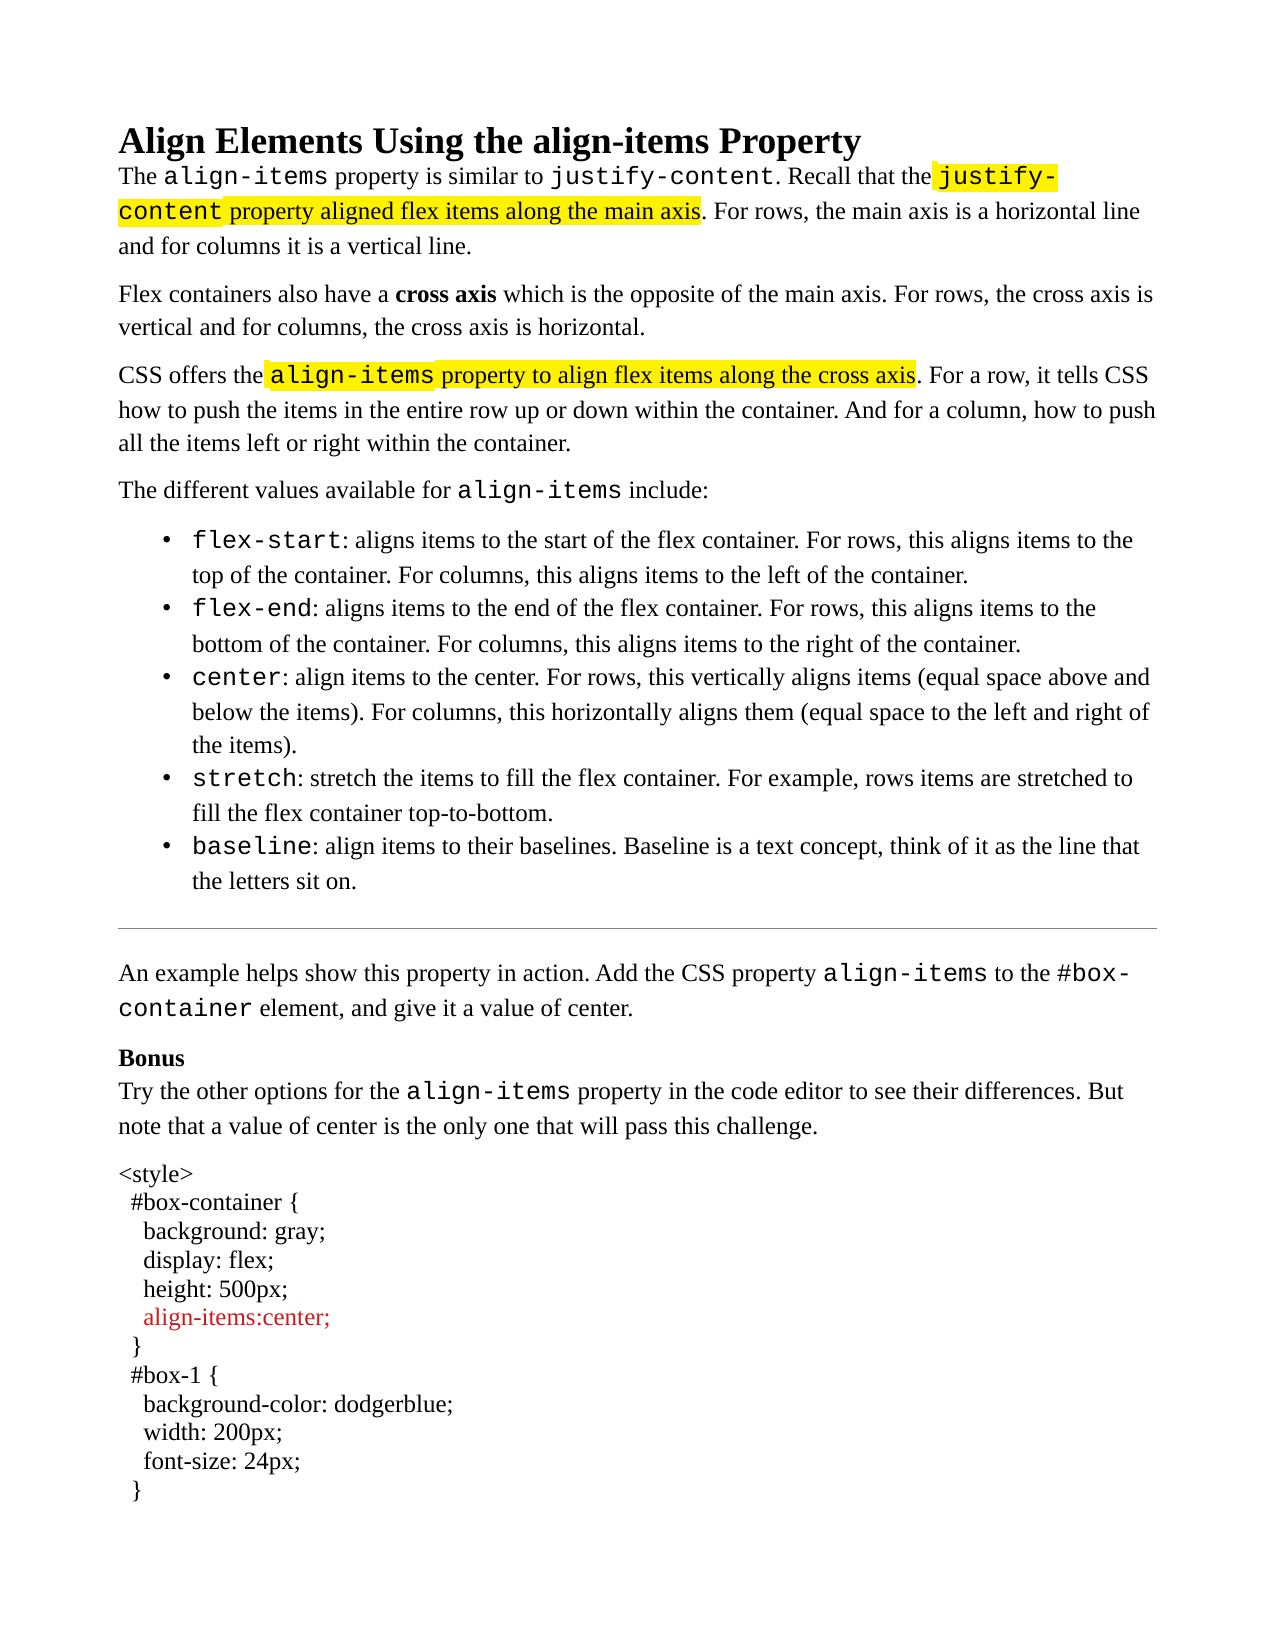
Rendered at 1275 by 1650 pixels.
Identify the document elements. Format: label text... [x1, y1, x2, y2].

text background: gray; [118, 1216, 1157, 1245]
text #box-container { [118, 1187, 1157, 1216]
subtitle Align Elements Using the align-items Property [118, 118, 1157, 161]
text An example helps show this property in action. Add the CSS property align-items to the #box-container element, and give it a value of center. [118, 958, 1157, 1024]
text Flex containers also have a cross axis which is the opposite of the main axis. For rows, the cross axis is vertical and for columns, the cross axis is horizontal. [118, 279, 1157, 341]
list flex-start: aligns items to the start of the flex container. For rows, this aligns items to the top of the container. For columns, this aligns items to the left of the container. [162, 525, 1157, 589]
text height: 500px; [118, 1274, 1157, 1302]
text display: flex; [118, 1245, 1157, 1274]
text } [118, 1475, 1157, 1504]
list center: align items to the center. For rows, this vertically aligns items (equal space above and below the items). For columns, this horizontally aligns them (equal space to the left and right of the items). [162, 662, 1157, 758]
text } [118, 1331, 1157, 1360]
text font-size: 24px; [118, 1446, 1157, 1475]
text The align-items property is similar to justify-content. Recall that the justify-content property aligned flex items along the main axis. For rows, the main axis is a horizontal line and for columns it is a vertical line. [118, 161, 1157, 260]
list flex-end: aligns items to the end of the flex container. For rows, this aligns items to the bottom of the container. For columns, this aligns items to the right of the container. [162, 593, 1157, 657]
text Bonus Try the other options for the align-items property in the code editor to see their differences. But note that a value of center is the only one that will pass this challenge. [118, 1043, 1157, 1140]
text The different values available for align-items include: [118, 475, 1157, 506]
text width: 200px; [118, 1417, 1157, 1446]
text #box-1 { [118, 1360, 1157, 1389]
text CSS offers the align-items property to align flex items along the cross axis. For a row, it tells CSS how to push the items in the entire row up or down within the container. And for a column, how to push all the items left or right within the container. [118, 360, 1157, 457]
text align-items:center; [118, 1302, 1157, 1331]
text <style> [118, 1159, 1157, 1187]
text background-color: dodgerblue; [118, 1389, 1157, 1417]
list baseline: align items to their baselines. Baseline is a text concept, think of it as the line that the letters sit on. [162, 831, 1157, 895]
list stretch: stretch the items to fill the flex container. For example, rows items are stretched to fill the flex container top-to-bottom. [162, 763, 1157, 827]
